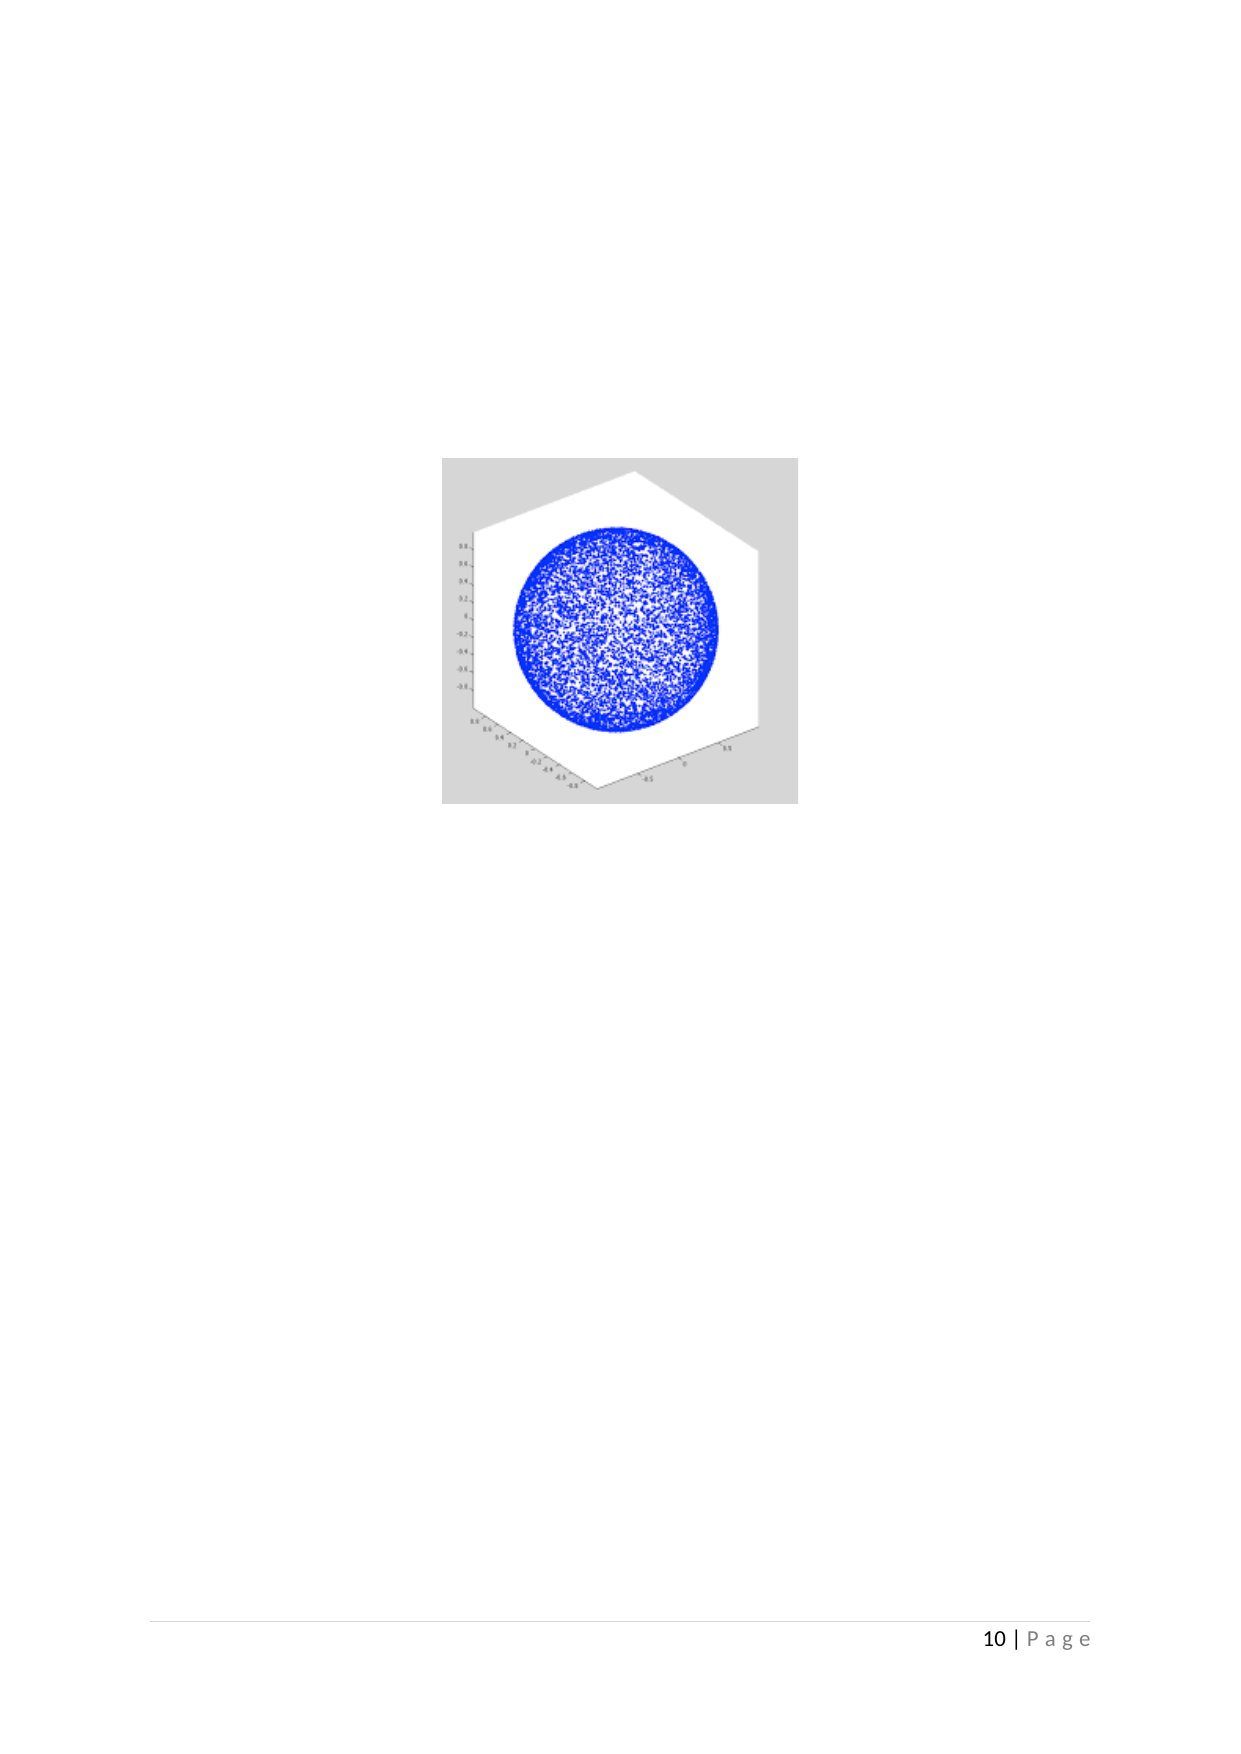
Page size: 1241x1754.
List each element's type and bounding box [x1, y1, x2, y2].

picture [442, 458, 799, 804]
